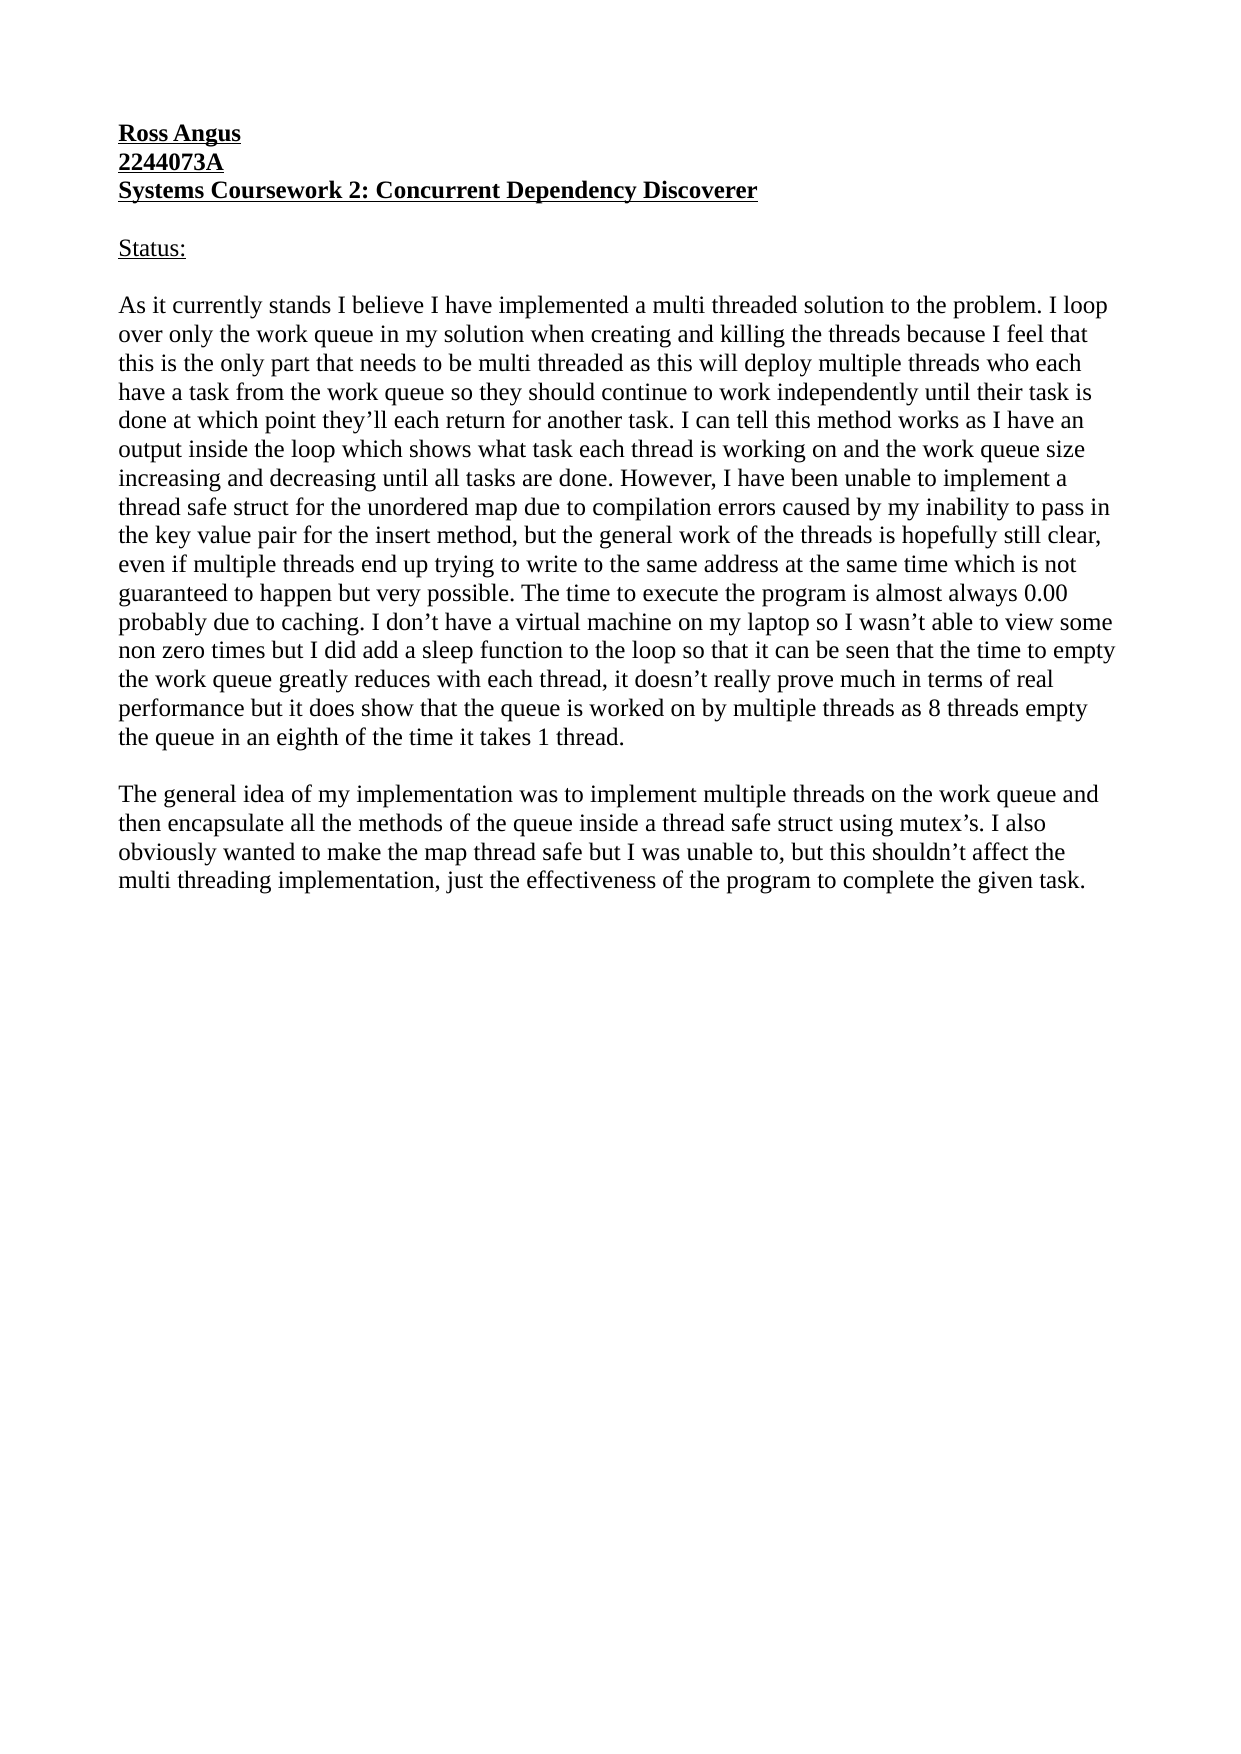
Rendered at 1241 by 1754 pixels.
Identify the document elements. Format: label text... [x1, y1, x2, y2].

text Status: [118, 233, 1122, 262]
text Systems Coursework 2: Concurrent Dependency Discoverer [118, 176, 1122, 204]
text 2244073A [118, 147, 1122, 176]
text The general idea of my implementation was to implement multiple threads on the work queue and then encapsulate all the methods of the queue inside a thread safe struct using mutex’s. I also obviously wanted to make the map thread safe but I was unable to, but this shouldn’t affect the multi threading implementation, just the effectiveness of the program to complete the given task. [118, 779, 1122, 894]
text As it currently stands I believe I have implemented a multi threaded solution to the problem. I loop over only the work queue in my solution when creating and killing the threads because I feel that this is the only part that needs to be multi threaded as this will deploy multiple threads who each have a task from the work queue so they should continue to work independently until their task is done at which point they’ll each return for another task. I can tell this method works as I have an output inside the loop which shows what task each thread is working on and the work queue size increasing and decreasing until all tasks are done. However, I have been unable to implement a thread safe struct for the unordered map due to compilation errors caused by my inability to pass in the key value pair for the insert method, but the general work of the threads is hopefully still clear, even if multiple threads end up trying to write to the same address at the same time which is not guaranteed to happen but very possible. The time to execute the program is almost always 0.00 probably due to caching. I don’t have a virtual machine on my laptop so I wasn’t able to view some non zero times but I did add a sleep function to the loop so that it can be seen that the time to empty the work queue greatly reduces with each thread, it doesn’t really prove much in terms of real performance but it does show that the queue is worked on by multiple threads as 8 threads empty the queue in an eighth of the time it takes 1 thread. [118, 291, 1122, 751]
text Ross Angus [118, 118, 1122, 147]
